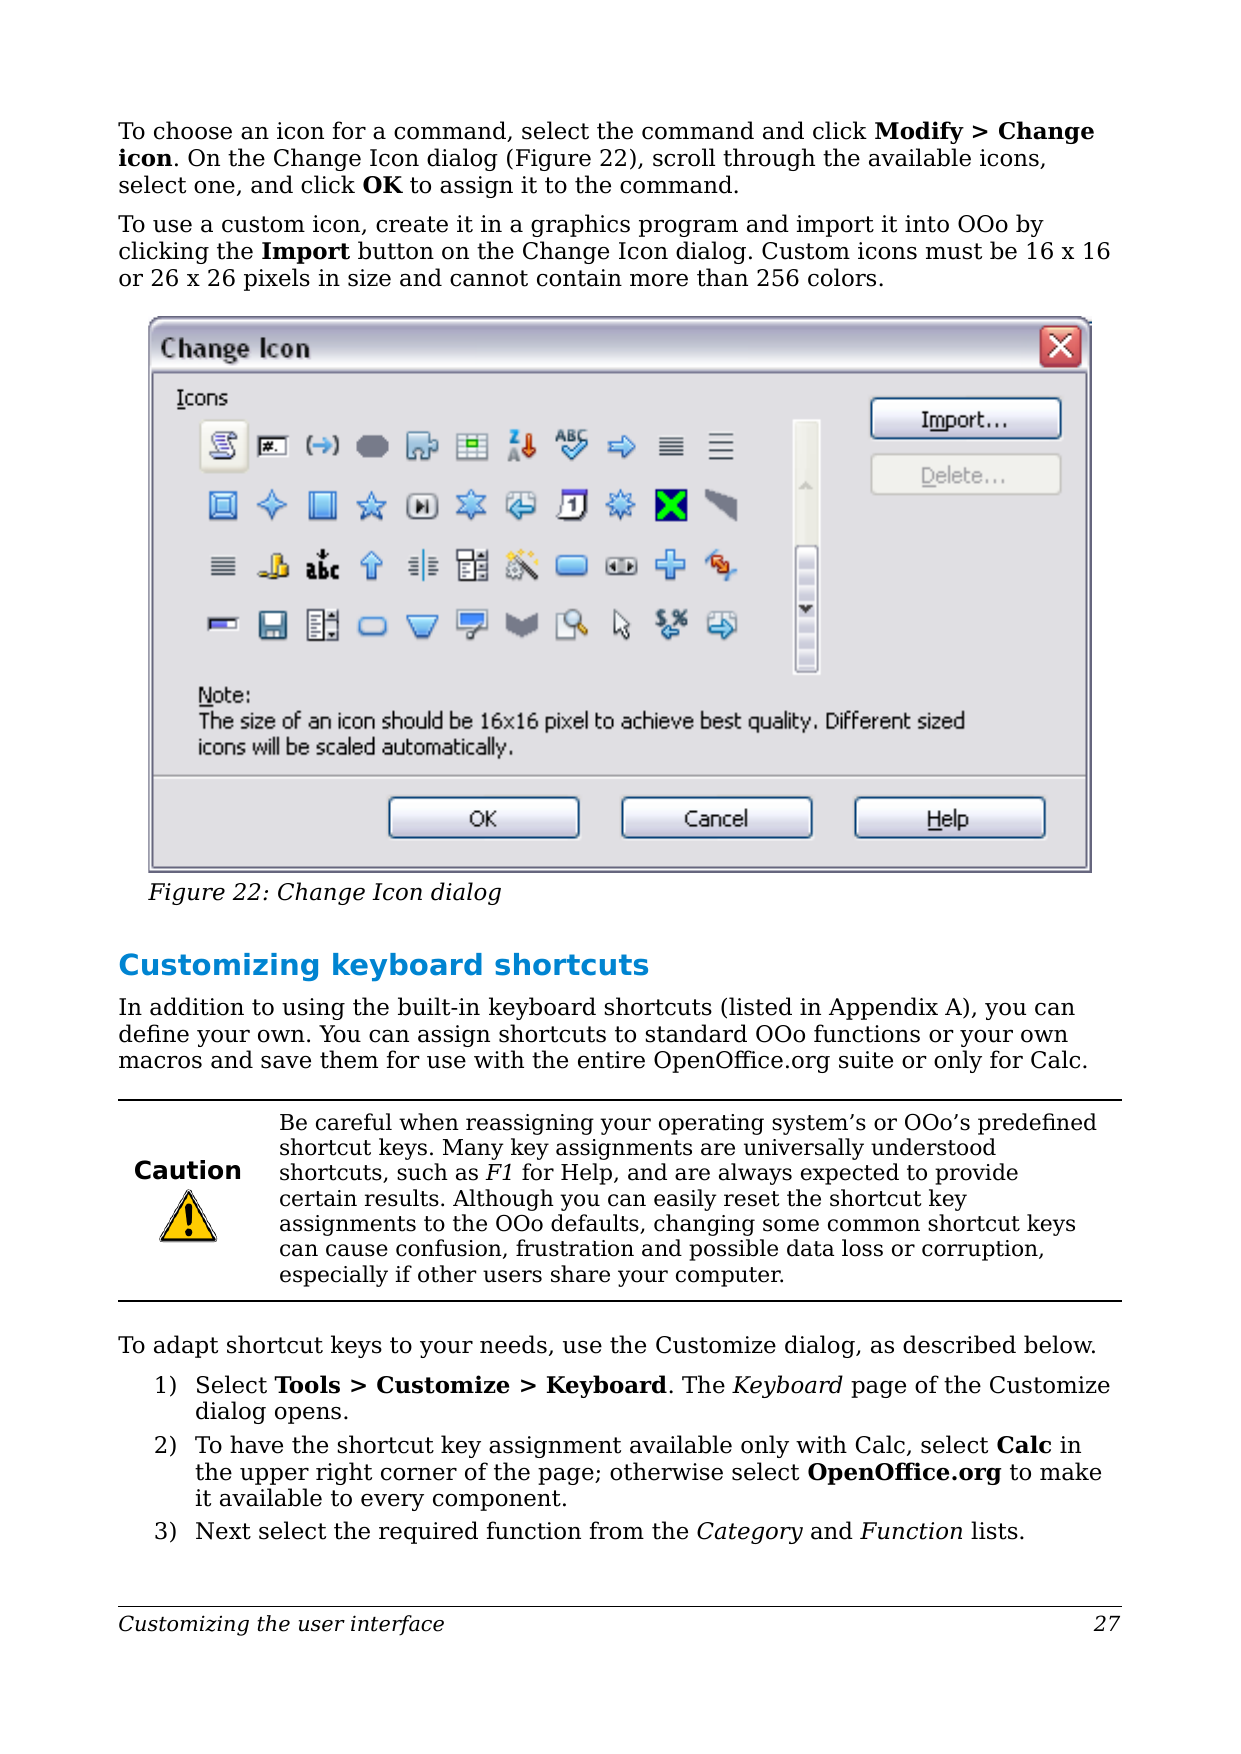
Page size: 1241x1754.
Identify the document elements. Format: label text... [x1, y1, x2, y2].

text In addition to using the built-in keyboard shortcuts (listed in Appendix A), you can define your own. You can assign shortcuts to standard OOo functions or your own macros and save them for use with the entire OpenOffice.org suite or only for Calc. [118, 994, 1122, 1074]
text To use a custom icon, create it in a graphics program and import it into OOo by clicking the Import button on the Change Icon dialog. Custom icons must be 16 x 16 or 26 x 26 pixels in size and cannot contain more than 256 colors. [118, 212, 1122, 292]
table_header Caution [118, 1101, 257, 1300]
text To choose an icon for a command, select the command and click Modify > Change icon. On the Change Icon dialog (Figure 22), scroll through the available icons, select one, and click OK to assign it to the command. [118, 118, 1122, 199]
picture [148, 316, 1092, 873]
picture [155, 1185, 220, 1246]
list Select Tools > Customize > Keyboard. The Keyboard page of the Customize dialog opens. [177, 1372, 1122, 1425]
subtitle Customizing keyboard shortcuts [118, 948, 1122, 982]
list To have the shortcut key assignment available only with Calc, select Calc in the upper right corner of the page; otherwise select OpenOffice.org to make it available to every component. [177, 1431, 1122, 1512]
text Figure 22: Change Icon dialog [148, 879, 1092, 905]
table_header Be careful when reassigning your operating system’s or OOo’s predefined shortcut keys. Many key assignments are universally understood shortcuts, such as F1 for Help, and are always expected to provide certain results. Although you can easily reset the shortcut key assignments to the OOo defaults, changing some common shortcut keys can cause confusion, frustration and possible data loss or corruption, especially if other users share your computer. [258, 1101, 1122, 1300]
text To adapt shortcut keys to your needs, use the Customize dialog, as described below. [118, 1332, 1122, 1359]
list Next select the required function from the Category and Function lists. [177, 1518, 1122, 1545]
